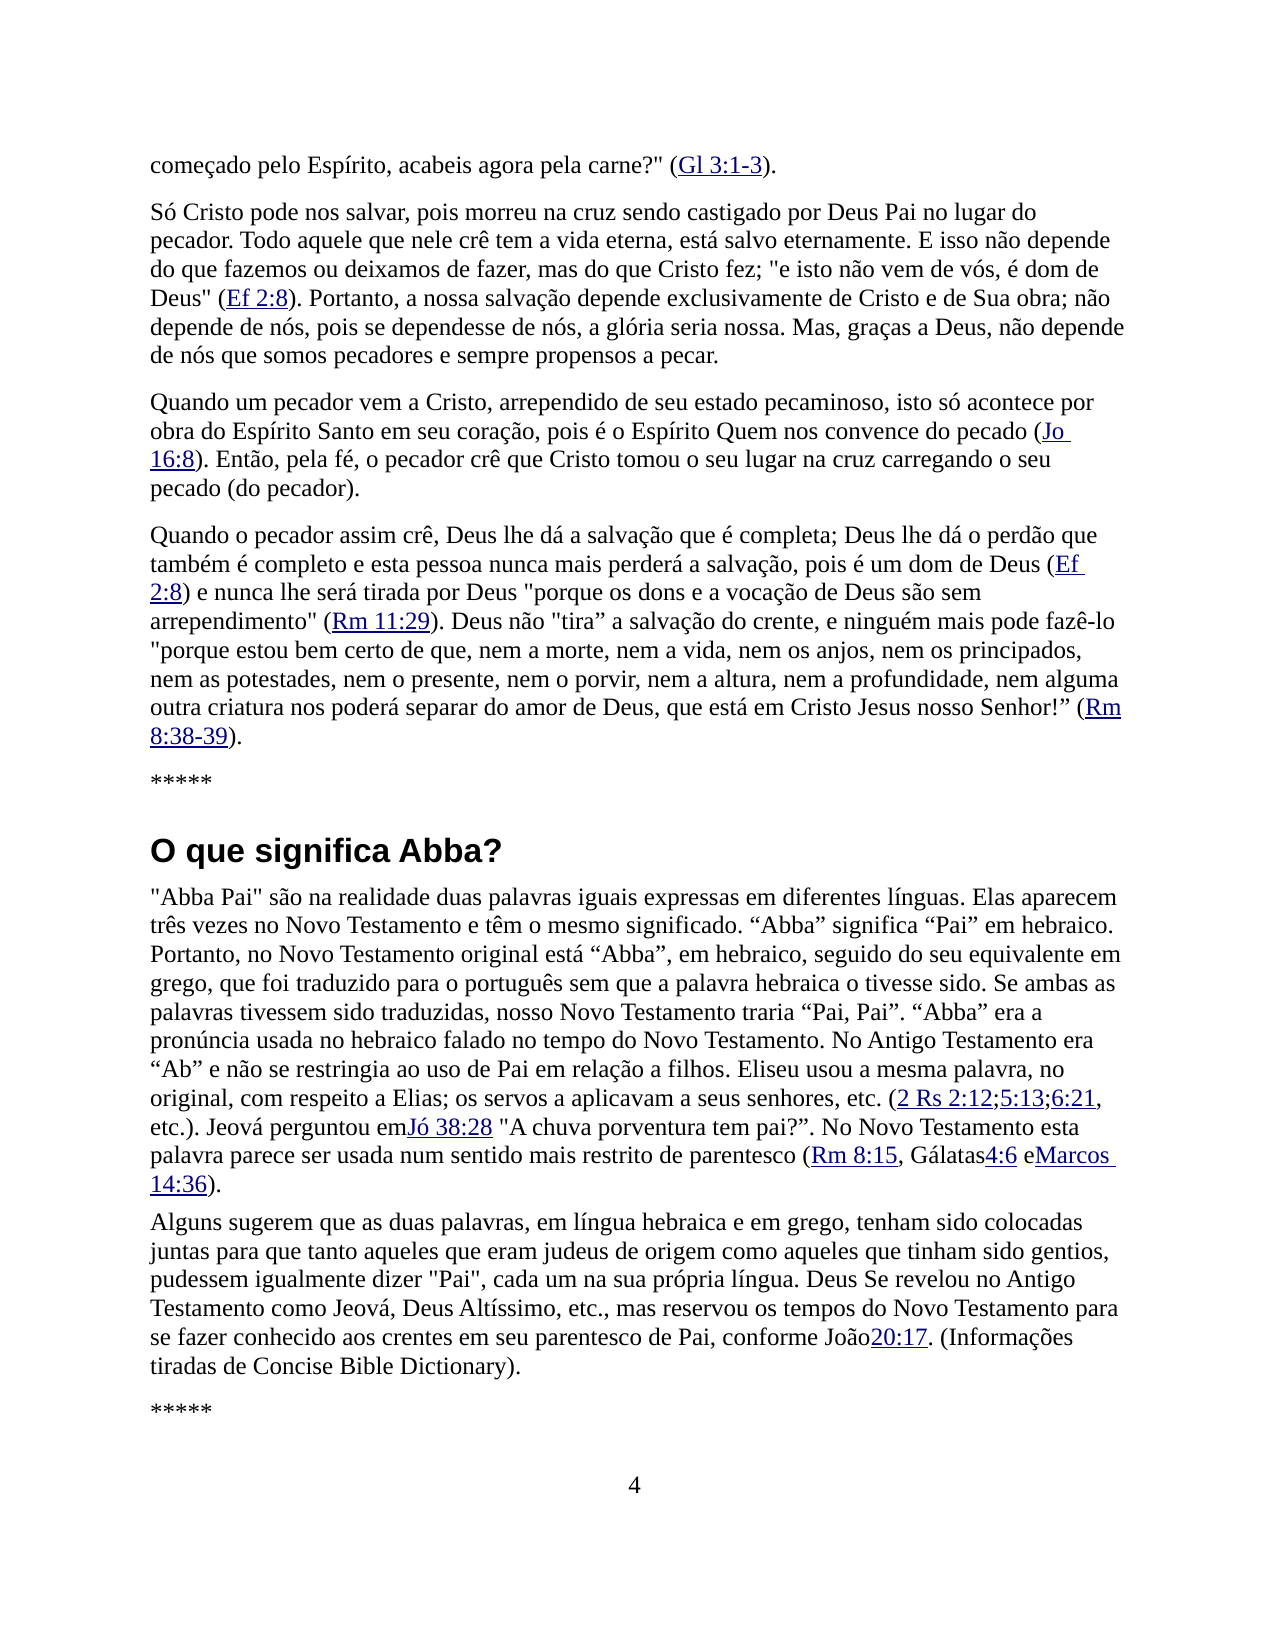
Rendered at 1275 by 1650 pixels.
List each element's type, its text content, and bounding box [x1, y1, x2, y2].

text Alguns sugerem que as duas palavras, em língua hebraica e em grego, tenham sido colocadas juntas para que tanto aqueles que eram judeus de origem como aqueles que tinham sido gentios, pudessem igualmente dizer "Pai", cada um na sua própria língua. Deus Se revelou no Antigo Testamento como Jeová, Deus Altíssimo, etc., mas reservou os tempos do Novo Testamento para se fazer conhecido aos crentes em seu parentesco de Pai, conforme João20:17. (Informações tiradas de Concise Bible Dictionary). [150, 1207, 1125, 1379]
text Quando o pecador assim crê, Deus lhe dá a salvação que é completa; Deus lhe dá o perdão que também é completo e esta pessoa nunca mais perderá a salvação, pois é um dom de Deus (Ef 2:8) e nunca lhe será tirada por Deus "porque os dons e a vocação de Deus são sem arrependimento" (Rm 11:29). Deus não "tira” a salvação do crente, e ninguém mais pode fazê-lo "porque estou bem certo de que, nem a morte, nem a vida, nem os anjos, nem os principados, nem as potestades, nem o presente, nem o porvir, nem a altura, nem a profundidade, nem alguma outra criatura nos poderá separar do amor de Deus, que está em Cristo Jesus nosso Senhor!” (Rm 8:38-39). [150, 520, 1125, 750]
subtitle O que significa Abba? [150, 831, 1125, 869]
text Só Cristo pode nos salvar, pois morreu na cruz sendo castigado por Deus Pai no lugar do pecador. Todo aquele que nele crê tem a vida eterna, está salvo eternamente. E isso não depende do que fazemos ou deixamos de fazer, mas do que Cristo fez; "e isto não vem de vós, é dom de Deus" (Ef 2:8). Portanto, a nossa salvação depende exclusivamente de Cristo e de Sua obra; não depende de nós, pois se dependesse de nós, a glória seria nossa. Mas, graças a Deus, não depende de nós que somos pecadores e sempre propensos a pecar. [150, 197, 1125, 369]
text ***** [150, 768, 1125, 797]
text Quando um pecador vem a Cristo, arrependido de seu estado pecaminoso, isto só acontece por obra do Espírito Santo em seu coração, pois é o Espírito Quem nos convence do pecado (Jo 16:8). Então, pela fé, o pecador crê que Cristo tomou o seu lugar na cruz carregando o seu pecado (do pecador). [150, 387, 1125, 502]
text ***** [150, 1397, 1125, 1426]
text "Abba Pai" são na realidade duas palavras iguais expressas em diferentes línguas. Elas aparecem três vezes no Novo Testamento e têm o mesmo significado. “Abba” significa “Pai” em hebraico. Portanto, no Novo Testamento original está “Abba”, em hebraico, seguido do seu equivalente em grego, que foi traduzido para o português sem que a palavra hebraica o tivesse sido. Se ambas as palavras tivessem sido traduzidas, nosso Novo Testamento traria “Pai, Pai”. “Abba” era a pronúncia usada no hebraico falado no tempo do Novo Testamento. No Antigo Testamento era “Ab” e não se restringia ao uso de Pai em relação a filhos. Eliseu usou a mesma palavra, no original, com respeito a Elias; os servos a aplicavam a seus senhores, etc. (2 Rs 2:12;5:13;6:21, etc.). Jeová perguntou emJó 38:28 "A chuva porventura tem pai?”. No Novo Testamento esta palavra parece ser usada num sentido mais restrito de parentesco (Rm 8:15, Gálatas4:6 eMarcos 14:36). [150, 882, 1125, 1198]
text começado pelo Espírito, acabeis agora pela carne?" (Gl 3:1-3). [150, 150, 1125, 179]
